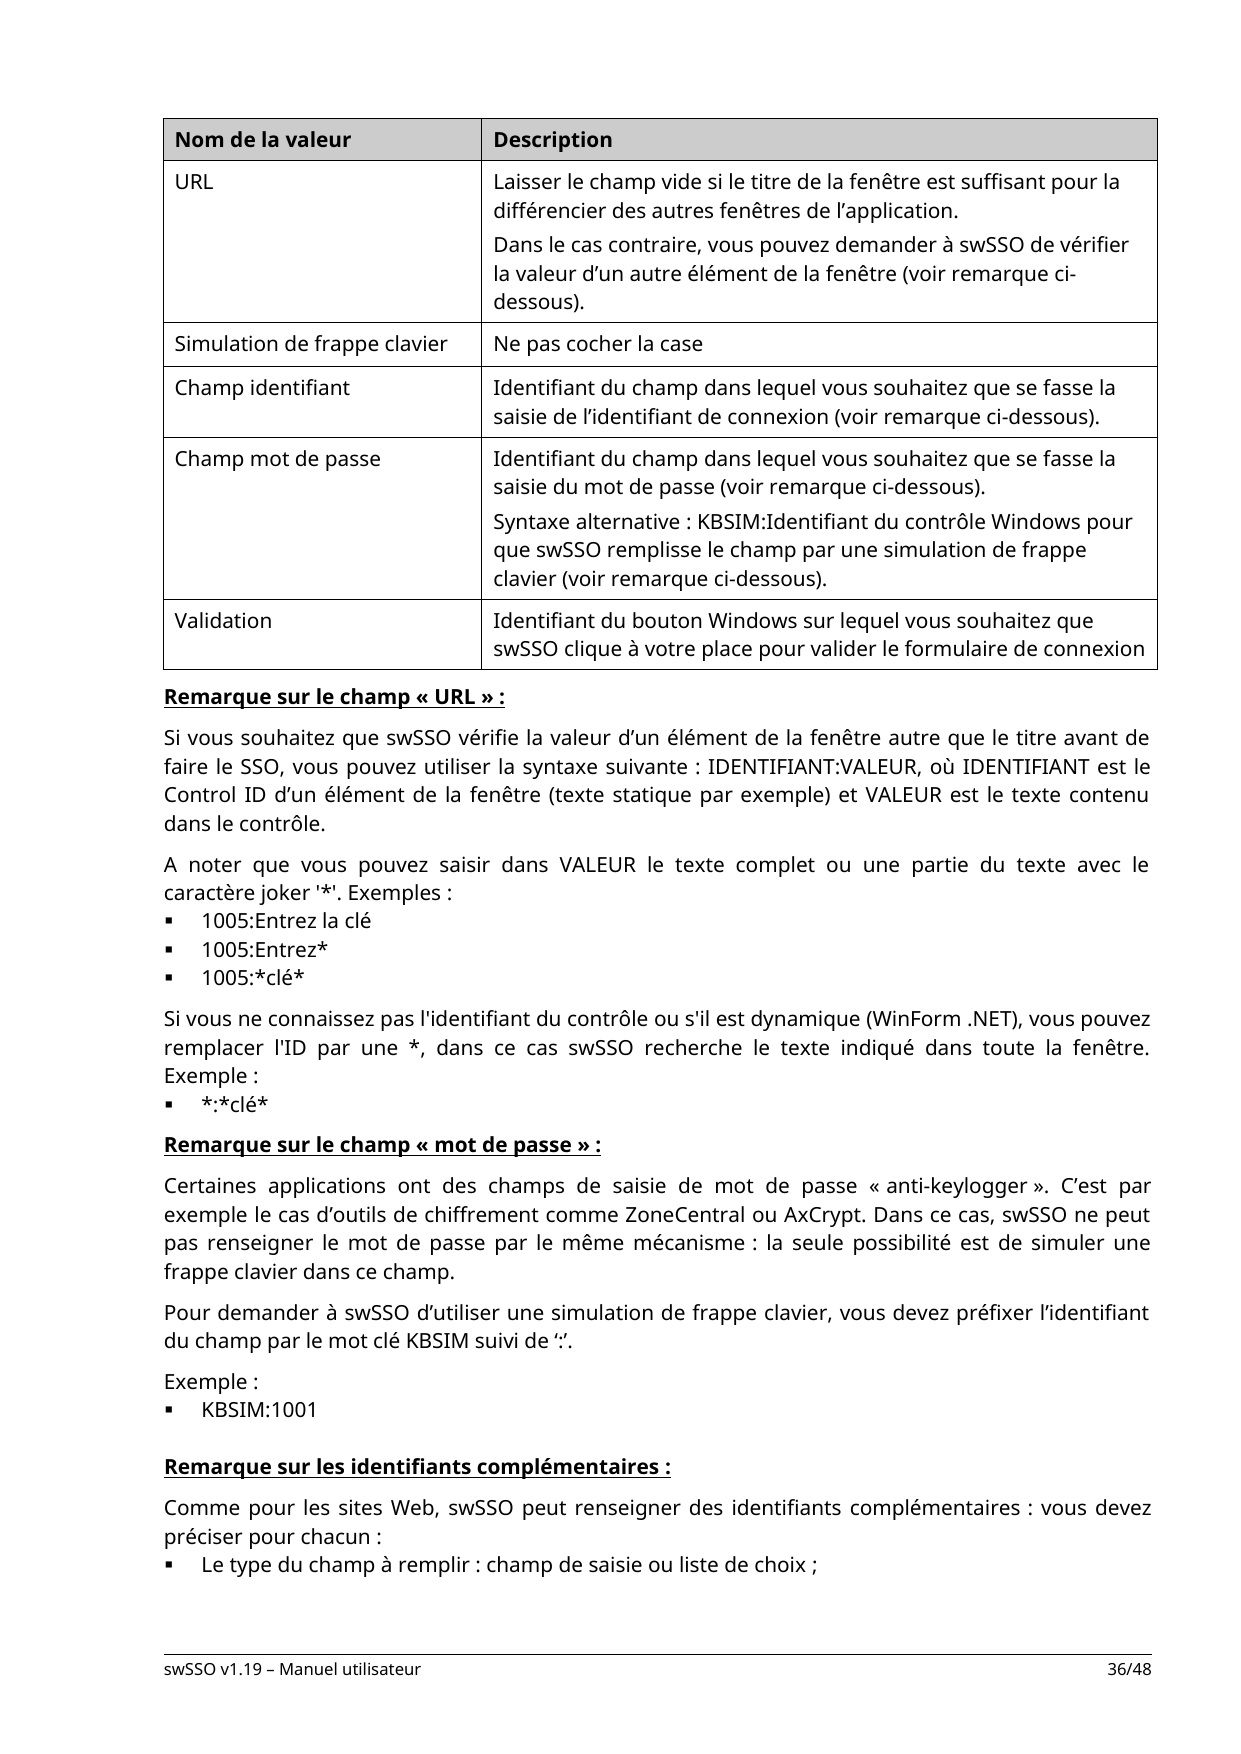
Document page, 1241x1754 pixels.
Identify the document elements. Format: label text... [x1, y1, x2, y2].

text Exemple : [164, 1367, 1152, 1396]
table_cell Ne pas cocher la case [482, 323, 1157, 366]
text A noter que vous pouvez saisir dans VALEUR le texte complet ou une partie du texte avec le caractère joker '*'. Exemples : [164, 850, 1152, 907]
table_cell Simulation de frappe clavier [164, 323, 481, 366]
list 1005:Entrez la clé [164, 907, 1152, 935]
table_cell Identifiant du champ dans lequel vous souhaitez que se fasse la saisie de l’identifiant de connexion (voir remarque ci-dessous). [482, 367, 1157, 437]
list 1005:*clé* [164, 963, 1152, 992]
text Comme pour les sites Web, swSSO peut renseigner des identifiants complémentaires : vous devez préciser pour chacun : [164, 1493, 1152, 1550]
text Remarque sur le champ « URL » : [164, 682, 1152, 711]
list Le type du champ à remplir : champ de saisie ou liste de choix ; [164, 1550, 1152, 1579]
text Si vous ne connaissez pas l'identifiant du contrôle ou s'il est dynamique (WinForm .NET), vous pouvez remplacer l'ID par une *, dans ce cas swSSO recherche le texte indiqué dans toute la fenêtre. Exemple : [164, 1004, 1152, 1090]
table_cell Laisser le champ vide si le titre de la fenêtre est suffisant pour la différencier des autres fenêtres de l’application. Dans le cas contraire, vous pouvez demander à swSSO de vérifier la valeur d’un autre élément de la fenêtre (voir remarque ci-dessous). [482, 161, 1157, 322]
table_cell URL [164, 161, 481, 322]
text Certaines applications ont des champs de saisie de mot de passe « anti-keylogger ». C’est par exemple le cas d’outils de chiffrement comme ZoneCentral ou AxCrypt. Dans ce cas, swSSO ne peut pas renseigner le mot de passe par le même mécanisme : la seule possibilité est de simuler une frappe clavier dans ce champ. [164, 1172, 1152, 1285]
text Si vous souhaitez que swSSO vérifie la valeur d’un élément de la fenêtre autre que le titre avant de faire le SSO, vous pouvez utiliser la syntaxe suivante : IDENTIFIANT:VALEUR, où IDENTIFIANT est le Control ID d’un élément de la fenêtre (texte statique par exemple) et VALEUR est le texte contenu dans le contrôle. [164, 723, 1152, 837]
table_cell Champ mot de passe [164, 438, 481, 598]
list KBSIM:1001 [164, 1396, 1152, 1424]
list 1005:Entrez* [164, 935, 1152, 963]
table_cell Champ identifiant [164, 367, 481, 437]
list Remarque sur les identifiants complémentaires : [164, 1452, 1152, 1481]
text Pour demander à swSSO d’utiliser une simulation de frappe clavier, vous devez préfixer l’identifiant du champ par le mot clé KBSIM suivi de ‘:’. [164, 1298, 1152, 1355]
table_cell Identifiant du bouton Windows sur lequel vous souhaitez que swSSO clique à votre place pour valider le formulaire de connexion [482, 600, 1157, 669]
table_cell Identifiant du champ dans lequel vous souhaitez que se fasse la saisie du mot de passe (voir remarque ci-dessous). Syntaxe alternative : KBSIM:Identifiant du contrôle Windows pour que swSSO remplisse le champ par une simulation de frappe clavier (voir remarque ci-dessous). [482, 438, 1157, 598]
list *:*clé* [164, 1090, 1152, 1118]
table_header Description [482, 119, 1157, 160]
table_cell Validation [164, 600, 481, 669]
table_header Nom de la valeur [164, 119, 481, 160]
text Remarque sur le champ « mot de passe » : [164, 1131, 1152, 1159]
